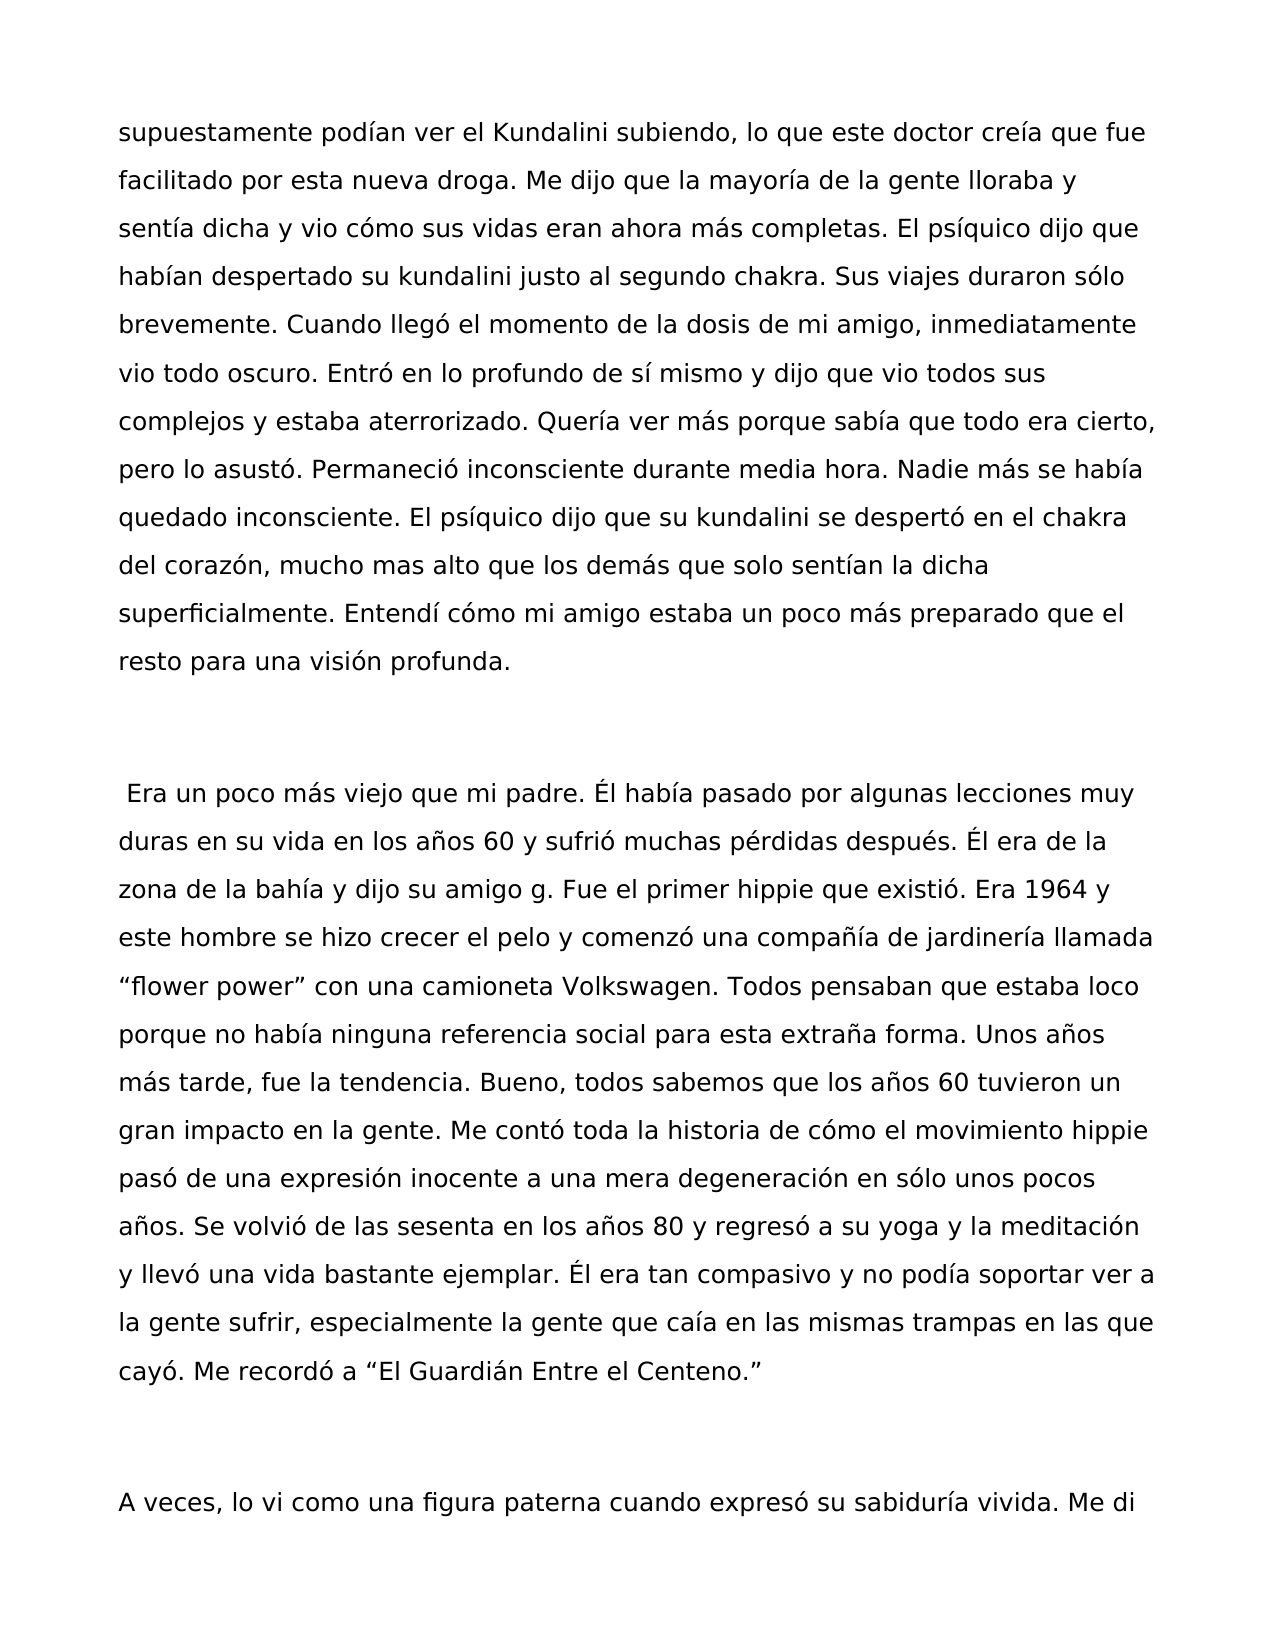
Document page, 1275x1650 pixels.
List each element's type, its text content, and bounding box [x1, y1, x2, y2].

text Era un poco más viejo que mi padre. Él había pasado por algunas lecciones muy duras en su vida en los años 60 y sufrió muchas pérdidas después. Él era de la zona de la bahía y dijo su amigo g. Fue el primer hippie que existió. Era 1964 y este hombre se hizo crecer el pelo y comenzó una compañía de jardinería llamada “flower power” con una camioneta Volkswagen. Todos pensaban que estaba loco porque no había ninguna referencia social para esta extraña forma. Unos años más tarde, fue la tendencia. Bueno, todos sabemos que los años 60 tuvieron un gran impacto en la gente. Me contó toda la historia de cómo el movimiento hippie pasó de una expresión inocente a una mera degeneración en sólo unos pocos años. Se volvió de las sesenta en los años 80 y regresó a su yoga y la meditación y llevó una vida bastante ejemplar. Él era tan compasivo y no podía soportar ver a la gente sufrir, especialmente la gente que caía en las mismas trampas en las que cayó. Me recordó a “El Guardián Entre el Centeno.” [118, 779, 1157, 1386]
text supuestamente podían ver el Kundalini subiendo, lo que este doctor creía que fue facilitado por esta nueva droga. Me dijo que la mayoría de la gente lloraba y sentía dicha y vio cómo sus vidas eran ahora más completas. El psíquico dijo que habían despertado su kundalini justo al segundo chakra. Sus viajes duraron sólo brevemente. Cuando llegó el momento de la dosis de mi amigo, inmediatamente vio todo oscuro. Entró en lo profundo de sí mismo y dijo que vio todos sus complejos y estaba aterrorizado. Quería ver más porque sabía que todo era cierto, pero lo asustó. Permaneció inconsciente durante media hora. Nadie más se había quedado inconsciente. El psíquico dijo que su kundalini se despertó en el chakra del corazón, mucho mas alto que los demás que solo sentían la dicha superficialmente. Entendí cómo mi amigo estaba un poco más preparado que el resto para una visión profunda. [118, 118, 1157, 677]
text A veces, lo vi como una figura paterna cuando expresó su sabiduría vivida. Me di [118, 1488, 1157, 1517]
